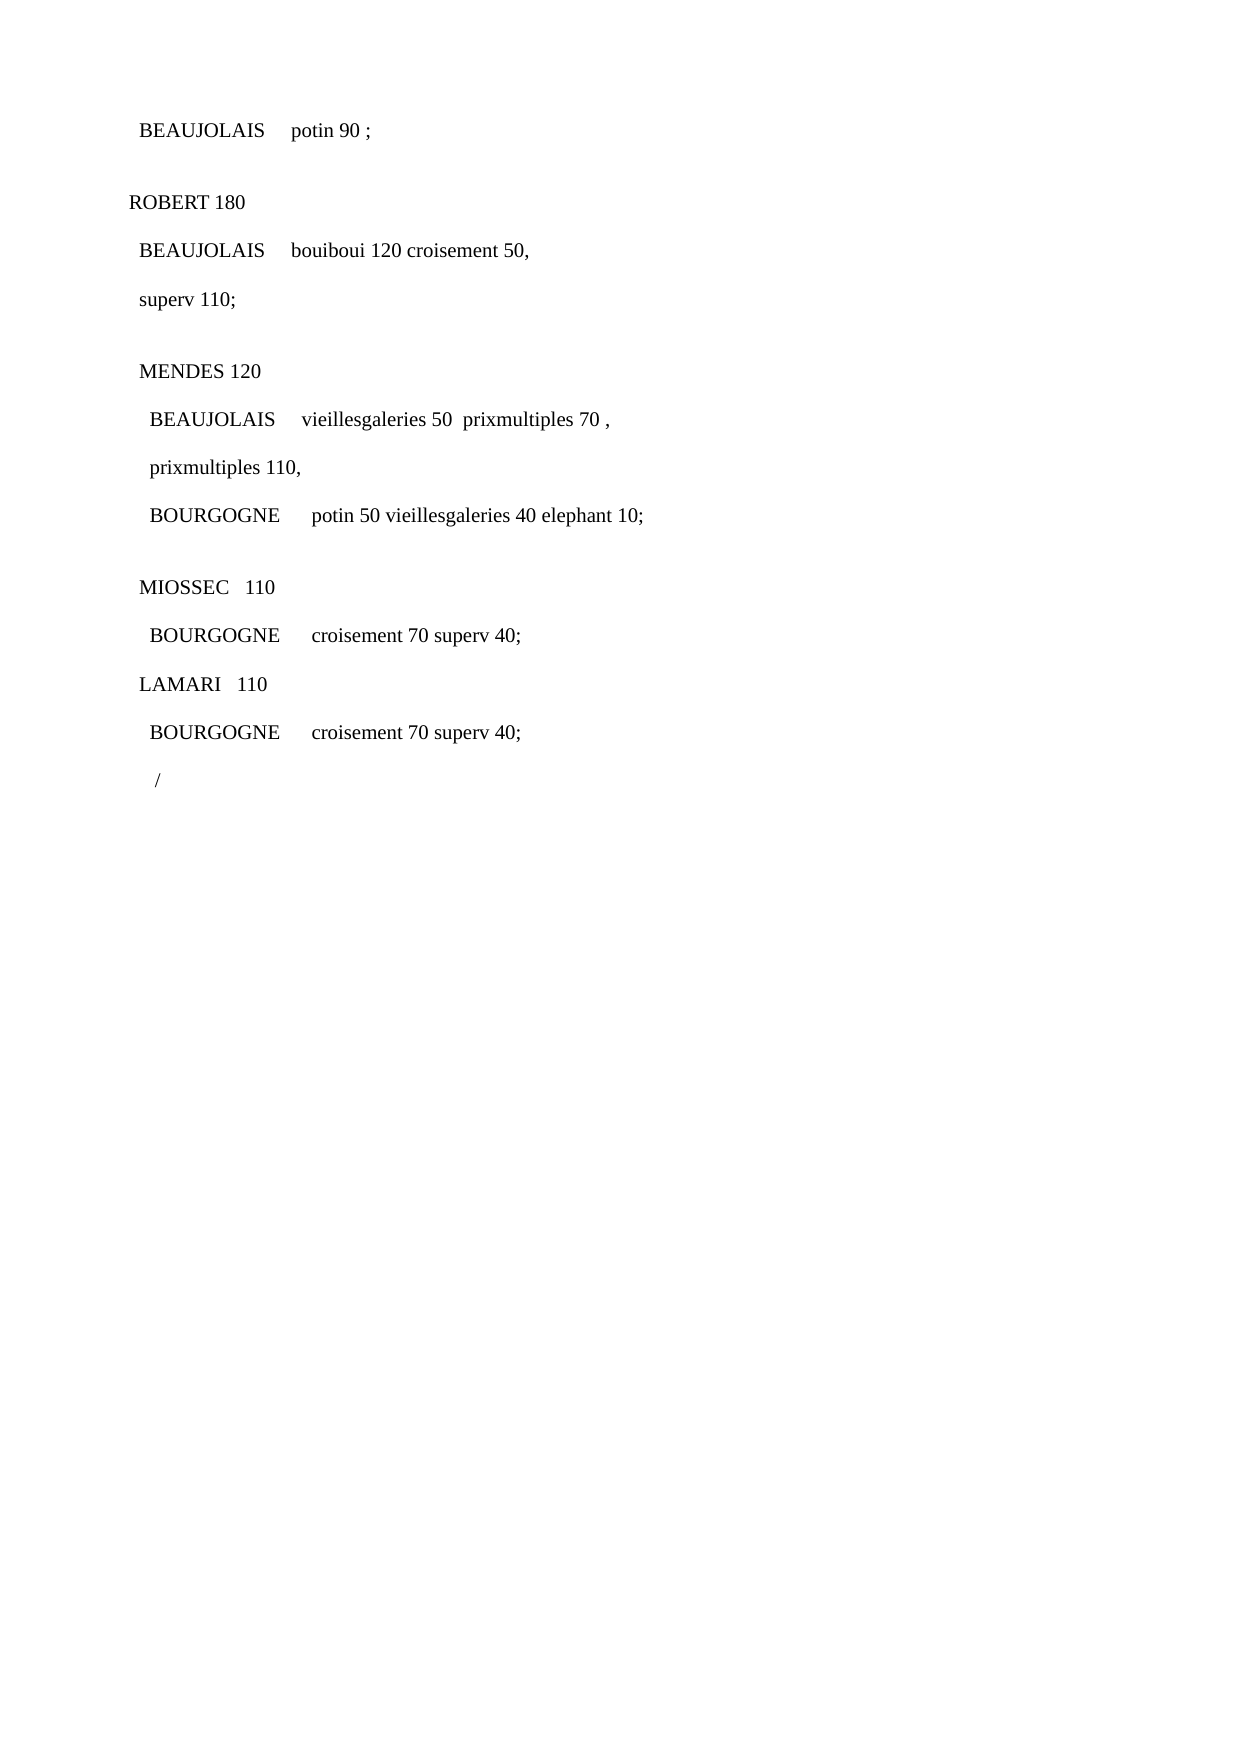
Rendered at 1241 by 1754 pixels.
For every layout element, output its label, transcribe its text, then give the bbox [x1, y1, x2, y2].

text MIOSSEC 110 [118, 575, 1122, 599]
text ROBERT 180 [118, 190, 1122, 214]
text / [118, 768, 1122, 792]
text BOURGOGNE potin 50 vieillesgaleries 40 elephant 10; [118, 503, 1122, 527]
text prixmultiples 110, [118, 455, 1122, 479]
text BEAUJOLAIS potin 90 ; [118, 118, 1122, 142]
text MENDES 120 [118, 359, 1122, 383]
text BEAUJOLAIS bouiboui 120 croisement 50, [118, 238, 1122, 262]
text superv 110; [118, 287, 1122, 311]
text LAMARI 110 [118, 672, 1122, 696]
text BOURGOGNE croisement 70 superv 40; [118, 720, 1122, 744]
text BOURGOGNE croisement 70 superv 40; [118, 623, 1122, 647]
text BEAUJOLAIS vieillesgaleries 50 prixmultiples 70 , [118, 407, 1122, 431]
